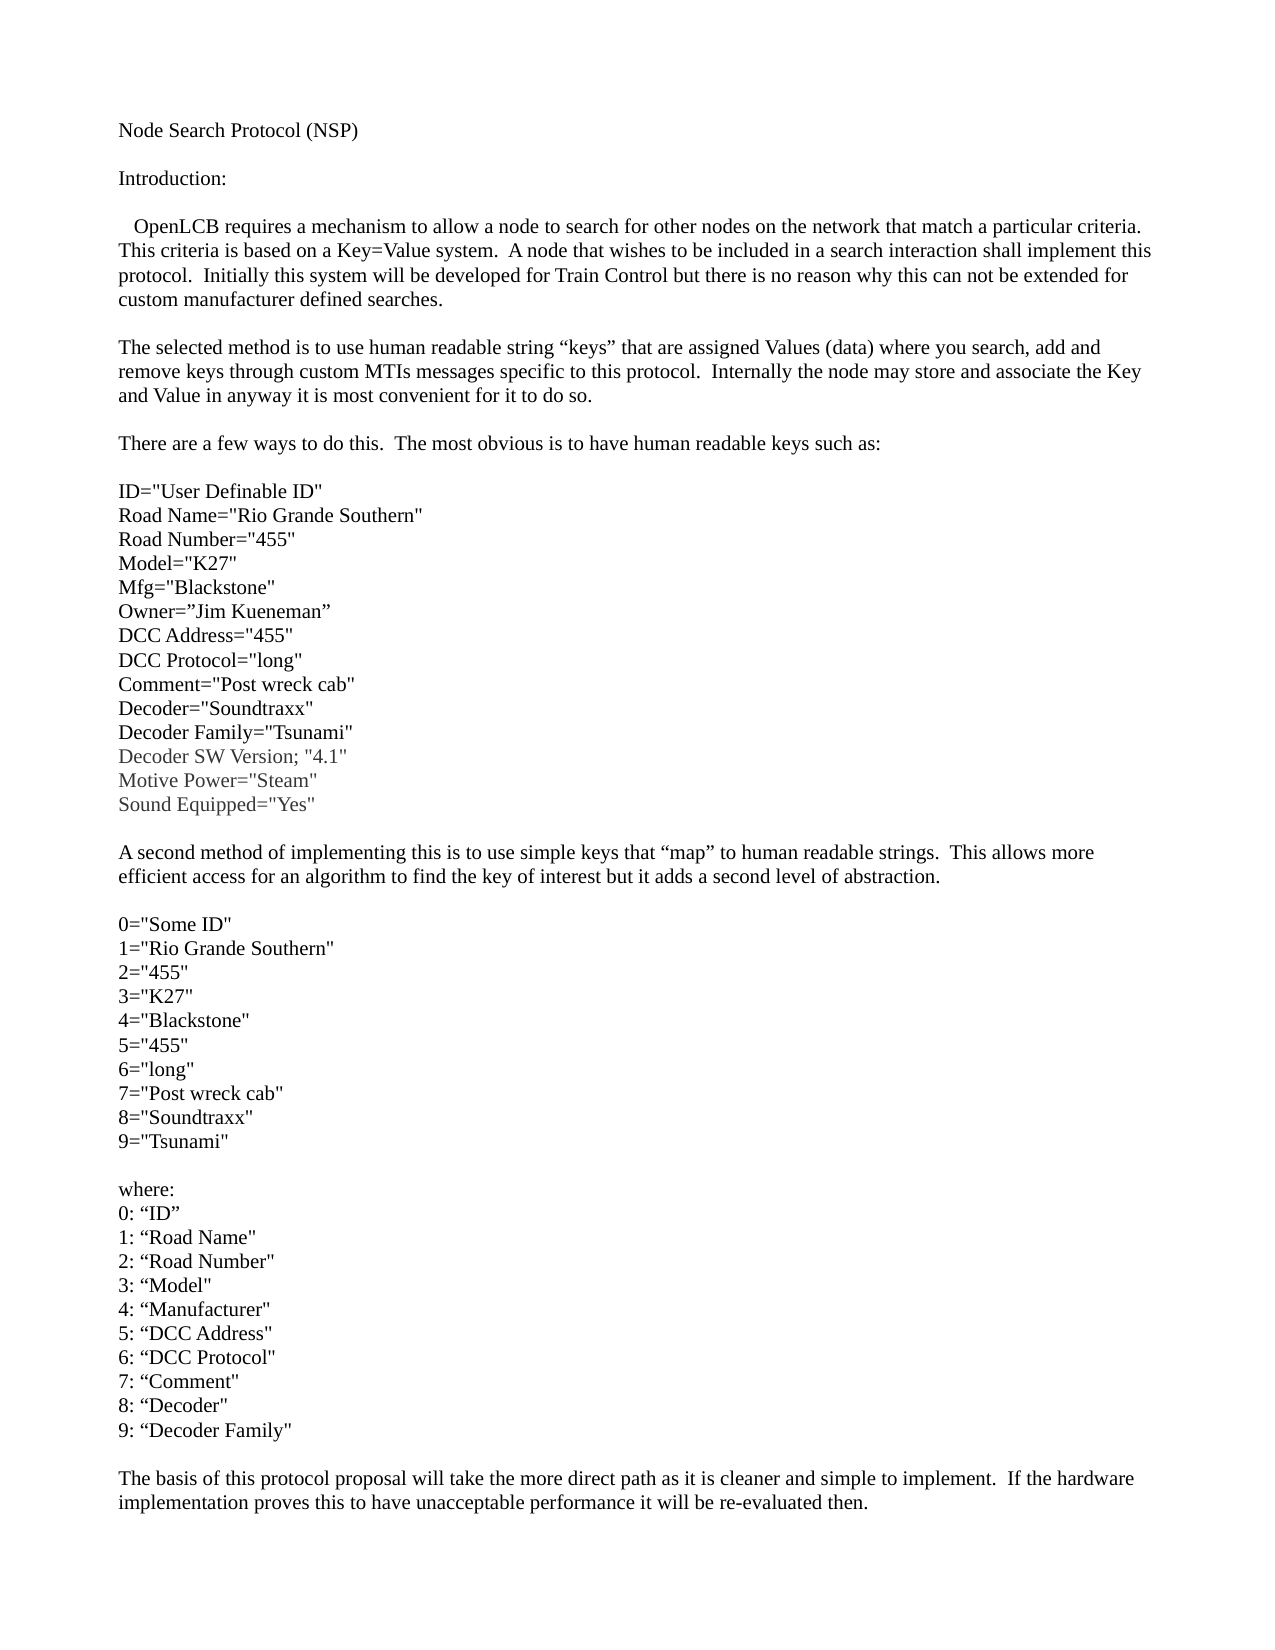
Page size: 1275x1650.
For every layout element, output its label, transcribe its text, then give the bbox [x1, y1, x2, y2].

text Mfg="Blackstone" [118, 575, 1157, 599]
text Road Number="455" [118, 527, 1157, 551]
text A second method of implementing this is to use simple keys that “map” to human readable strings. This allows more efficient access for an algorithm to find the key of interest but it adds a second level of abstraction. [118, 840, 1157, 888]
text 3="K27" [118, 984, 1157, 1008]
text 2: “Road Number" [118, 1249, 1157, 1273]
text Sound Equipped="Yes" [118, 792, 1157, 816]
text 4="Blackstone" [118, 1008, 1157, 1032]
text 0="Some ID" [118, 912, 1157, 936]
text 1: “Road Name" [118, 1225, 1157, 1249]
text OpenLCB requires a mechanism to allow a node to search for other nodes on the network that match a particular criteria. This criteria is based on a Key=Value system. A node that wishes to be included in a search interaction shall implement this protocol. Initially this system will be developed for Train Control but there is no reason why this can not be extended for custom manufacturer defined searches. [118, 214, 1157, 311]
text DCC Address="455" [118, 623, 1157, 647]
text Comment="Post wreck cab" [118, 672, 1157, 696]
text 9: “Decoder Family" [118, 1417, 1157, 1442]
text Owner=”Jim Kueneman” [118, 599, 1157, 623]
text Introduction: [118, 166, 1157, 190]
text 5="455" [118, 1032, 1157, 1057]
text The basis of this protocol proposal will take the more direct path as it is cleaner and simple to implement. If the hardware implementation proves this to have unacceptable performance it will be re-evaluated then. [118, 1466, 1157, 1514]
text 6: “DCC Protocol" [118, 1345, 1157, 1369]
text 0: “ID” [118, 1201, 1157, 1225]
text 1="Rio Grande Southern" [118, 936, 1157, 960]
text ID="User Definable ID" [118, 479, 1157, 503]
text 7: “Comment" [118, 1369, 1157, 1393]
text Decoder SW Version; "4.1" [118, 744, 1157, 768]
text 8="Soundtraxx" [118, 1105, 1157, 1129]
text Model="K27" [118, 551, 1157, 575]
text Decoder="Soundtraxx" [118, 696, 1157, 720]
text Node Search Protocol (NSP) [118, 118, 1157, 142]
text Road Name="Rio Grande Southern" [118, 503, 1157, 527]
text 5: “DCC Address" [118, 1321, 1157, 1345]
text There are a few ways to do this. The most obvious is to have human readable keys such as: [118, 431, 1157, 455]
text 3: “Model" [118, 1273, 1157, 1297]
text 2="455" [118, 960, 1157, 984]
text Decoder Family="Tsunami" [118, 720, 1157, 744]
text 4: “Manufacturer" [118, 1297, 1157, 1321]
text 6="long" [118, 1057, 1157, 1081]
text The selected method is to use human readable string “keys” that are assigned Values (data) where you search, add and remove keys through custom MTIs messages specific to this protocol. Internally the node may store and associate the Key and Value in anyway it is most convenient for it to do so. [118, 335, 1157, 407]
text where: [118, 1177, 1157, 1201]
text 8: “Decoder" [118, 1393, 1157, 1417]
text 7="Post wreck cab" [118, 1081, 1157, 1105]
text 9="Tsunami" [118, 1129, 1157, 1153]
text Motive Power="Steam" [118, 768, 1157, 792]
text DCC Protocol="long" [118, 647, 1157, 672]
